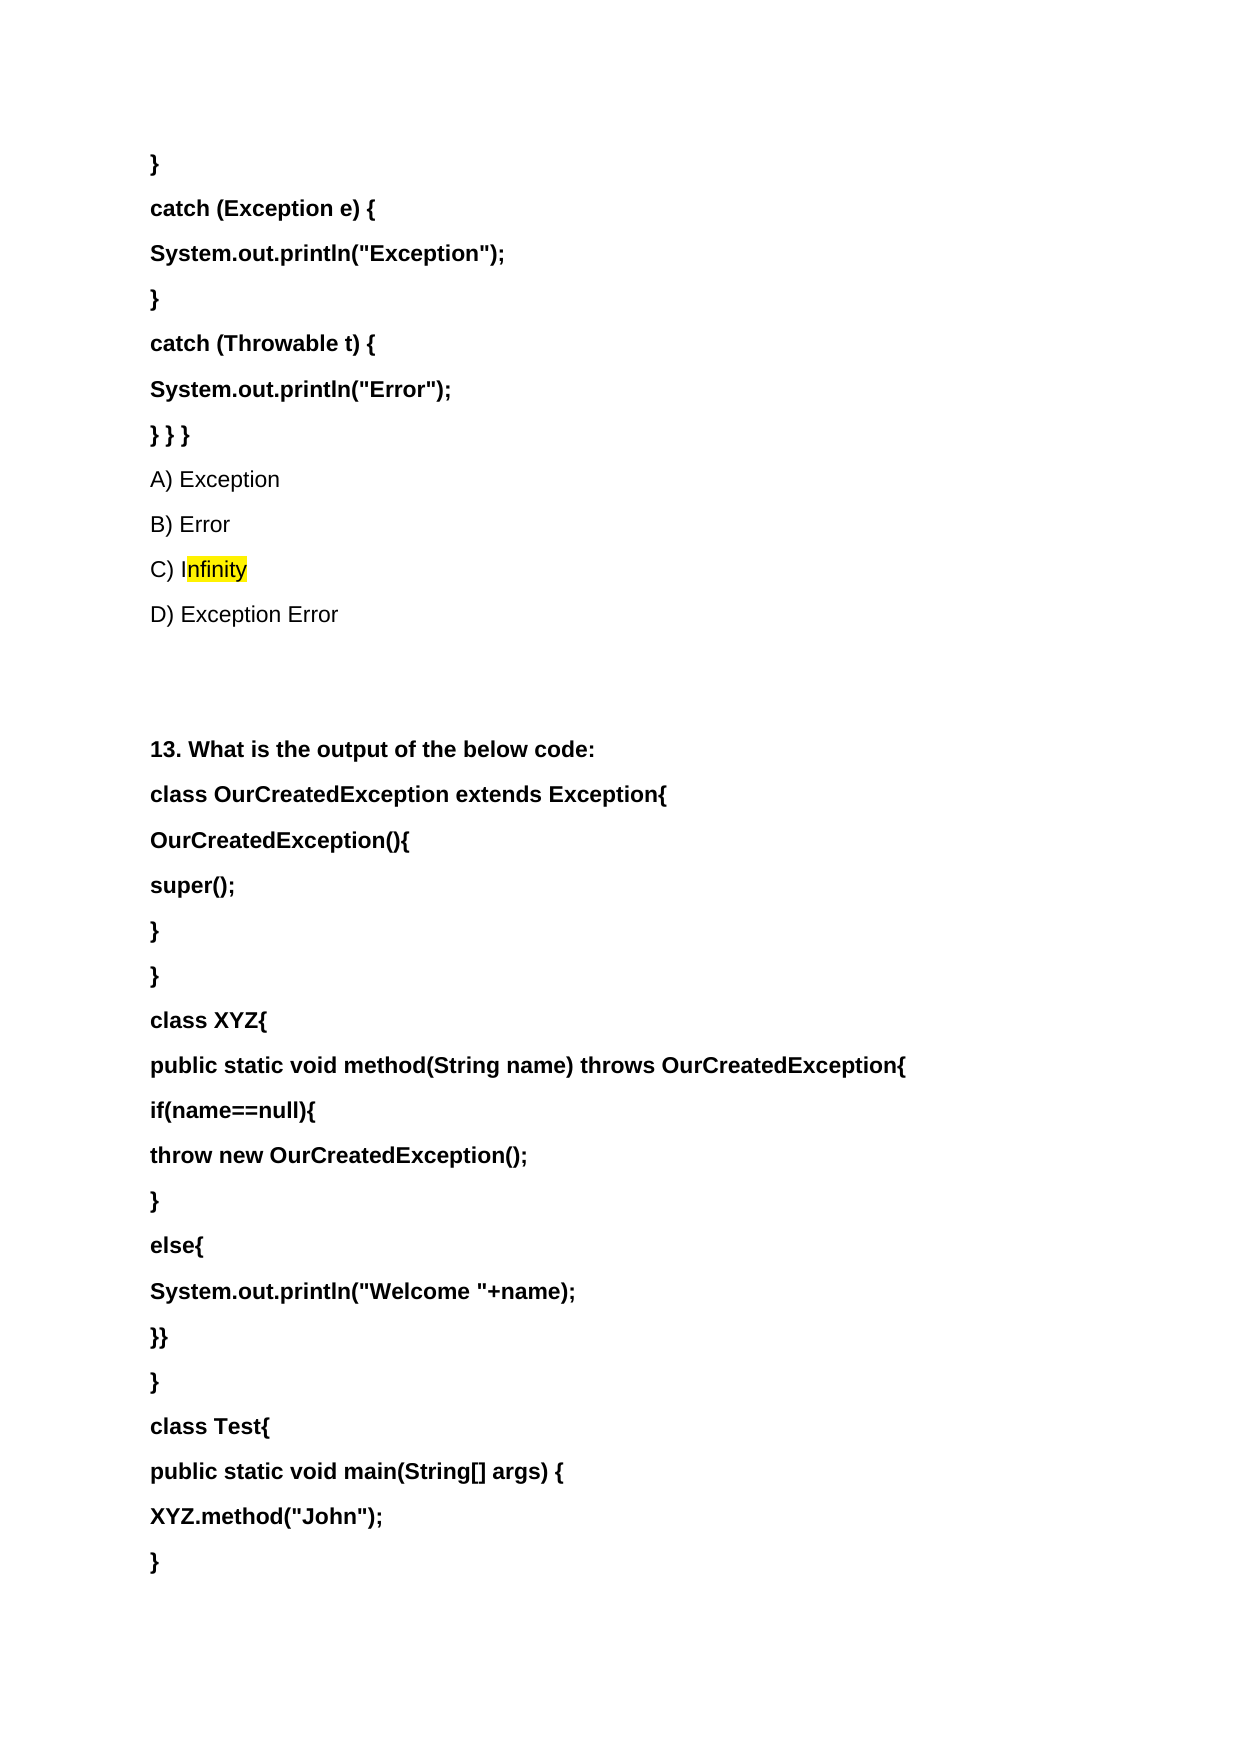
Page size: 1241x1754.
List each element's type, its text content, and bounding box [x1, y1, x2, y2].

text else{ [150, 1232, 1090, 1259]
text } [150, 962, 1090, 988]
text } [150, 1368, 1090, 1394]
text D) Exception Error [150, 601, 1090, 627]
text 13. What is the output of the below code: [150, 736, 1090, 763]
text class OurCreatedException extends Exception{ [150, 781, 1090, 808]
text public static void main(String[] args) { [150, 1458, 1090, 1484]
text System.out.println("Welcome "+name); [150, 1278, 1090, 1304]
text class Test{ [150, 1413, 1090, 1439]
text A) Exception [150, 466, 1090, 492]
text public static void method(String name) throws OurCreatedException{ [150, 1052, 1090, 1078]
text if(name==null){ [150, 1097, 1090, 1123]
text System.out.println("Error"); [150, 376, 1090, 402]
text } [150, 1187, 1090, 1214]
text } [150, 1548, 1090, 1574]
text } } } [150, 421, 1090, 447]
text OurCreatedException(){ [150, 827, 1090, 853]
text catch (Exception e) { [150, 195, 1090, 221]
text C) Infinity [150, 556, 1090, 582]
text } [150, 285, 1090, 312]
text }} [150, 1323, 1090, 1349]
text catch (Throwable t) { [150, 330, 1090, 357]
text throw new OurCreatedException(); [150, 1142, 1090, 1169]
text } [150, 917, 1090, 943]
text XYZ.method("John"); [150, 1503, 1090, 1529]
text super(); [150, 872, 1090, 898]
text System.out.println("Exception"); [150, 240, 1090, 267]
text } [150, 150, 1090, 176]
text B) Error [150, 511, 1090, 537]
text class XYZ{ [150, 1007, 1090, 1033]
